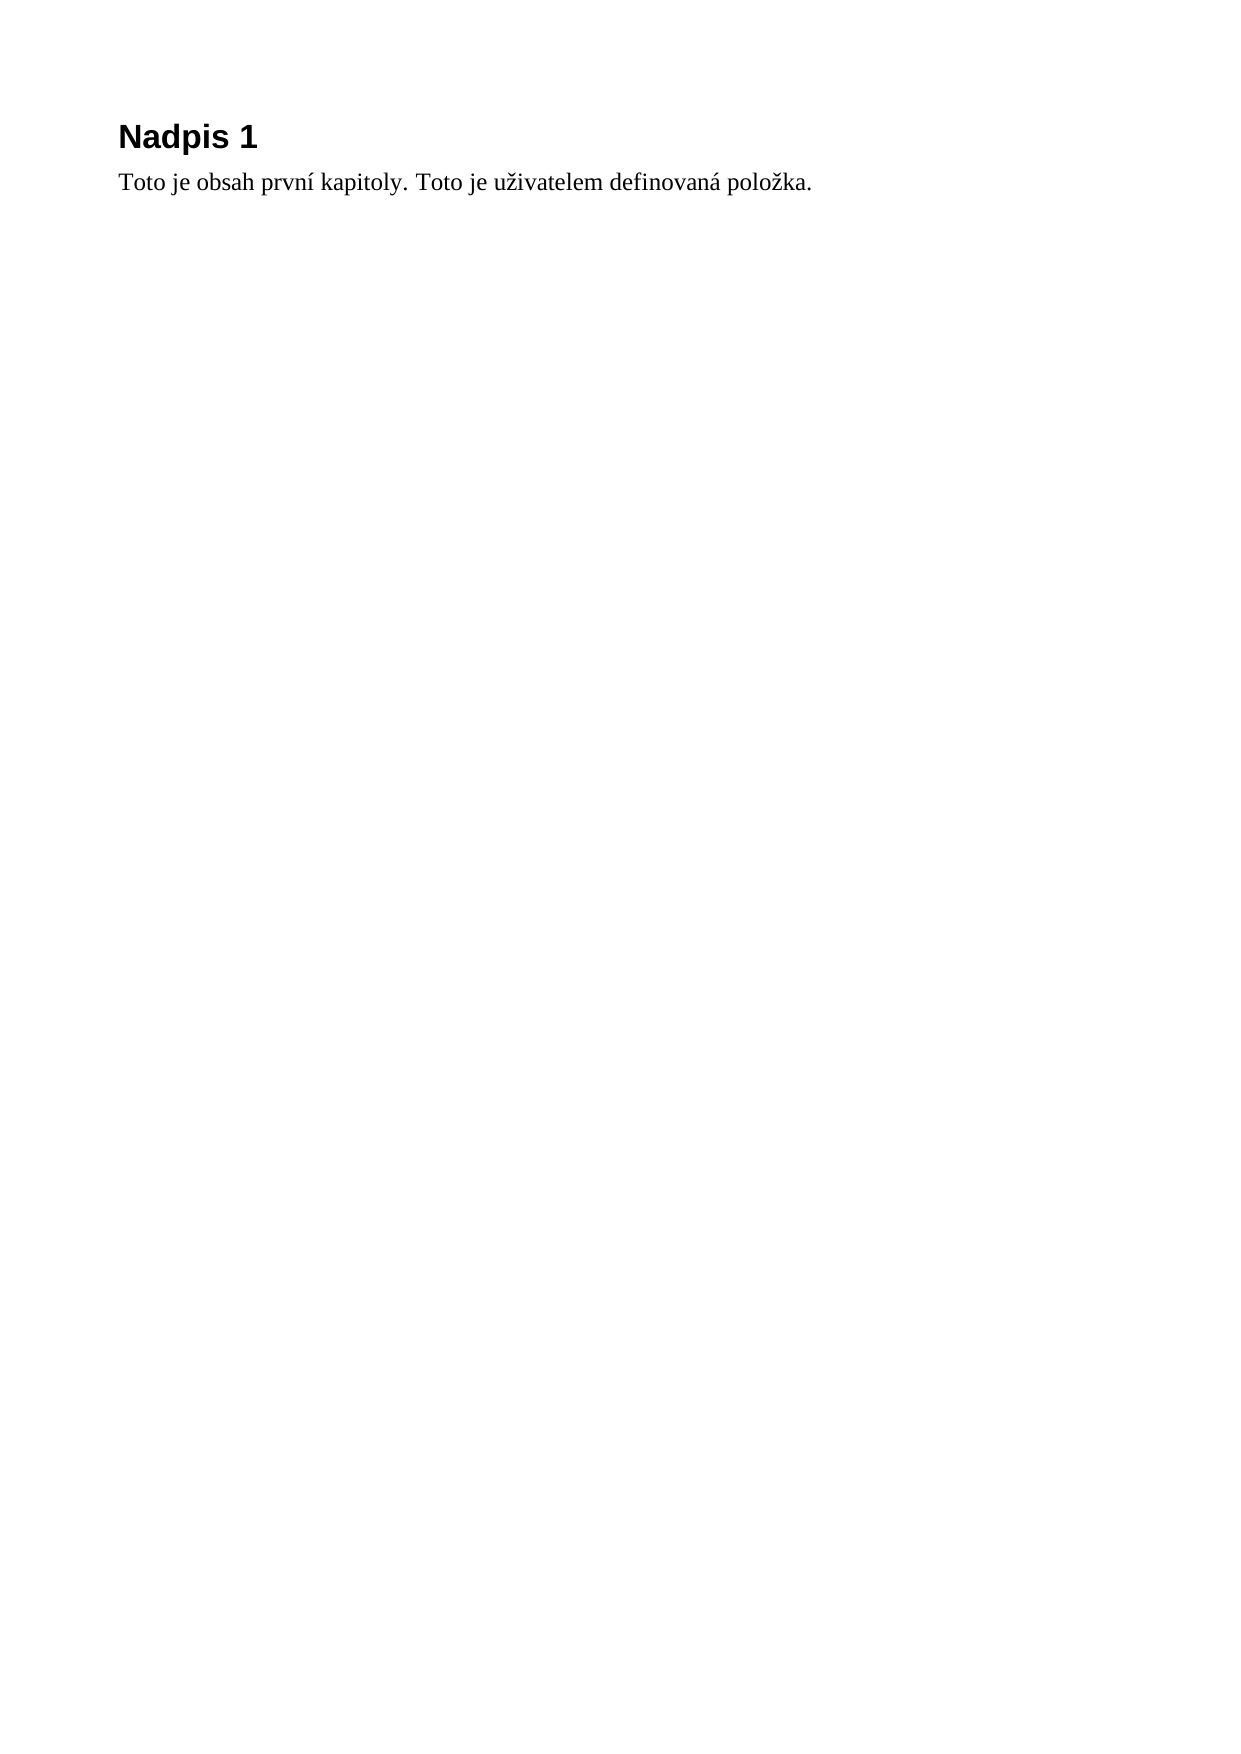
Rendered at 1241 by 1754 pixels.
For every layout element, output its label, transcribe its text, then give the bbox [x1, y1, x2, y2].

subtitle Nadpis 1 [118, 118, 1122, 156]
text Toto je obsah první kapitoly. Toto je uživatelem definovaná položka. [118, 168, 1122, 224]
